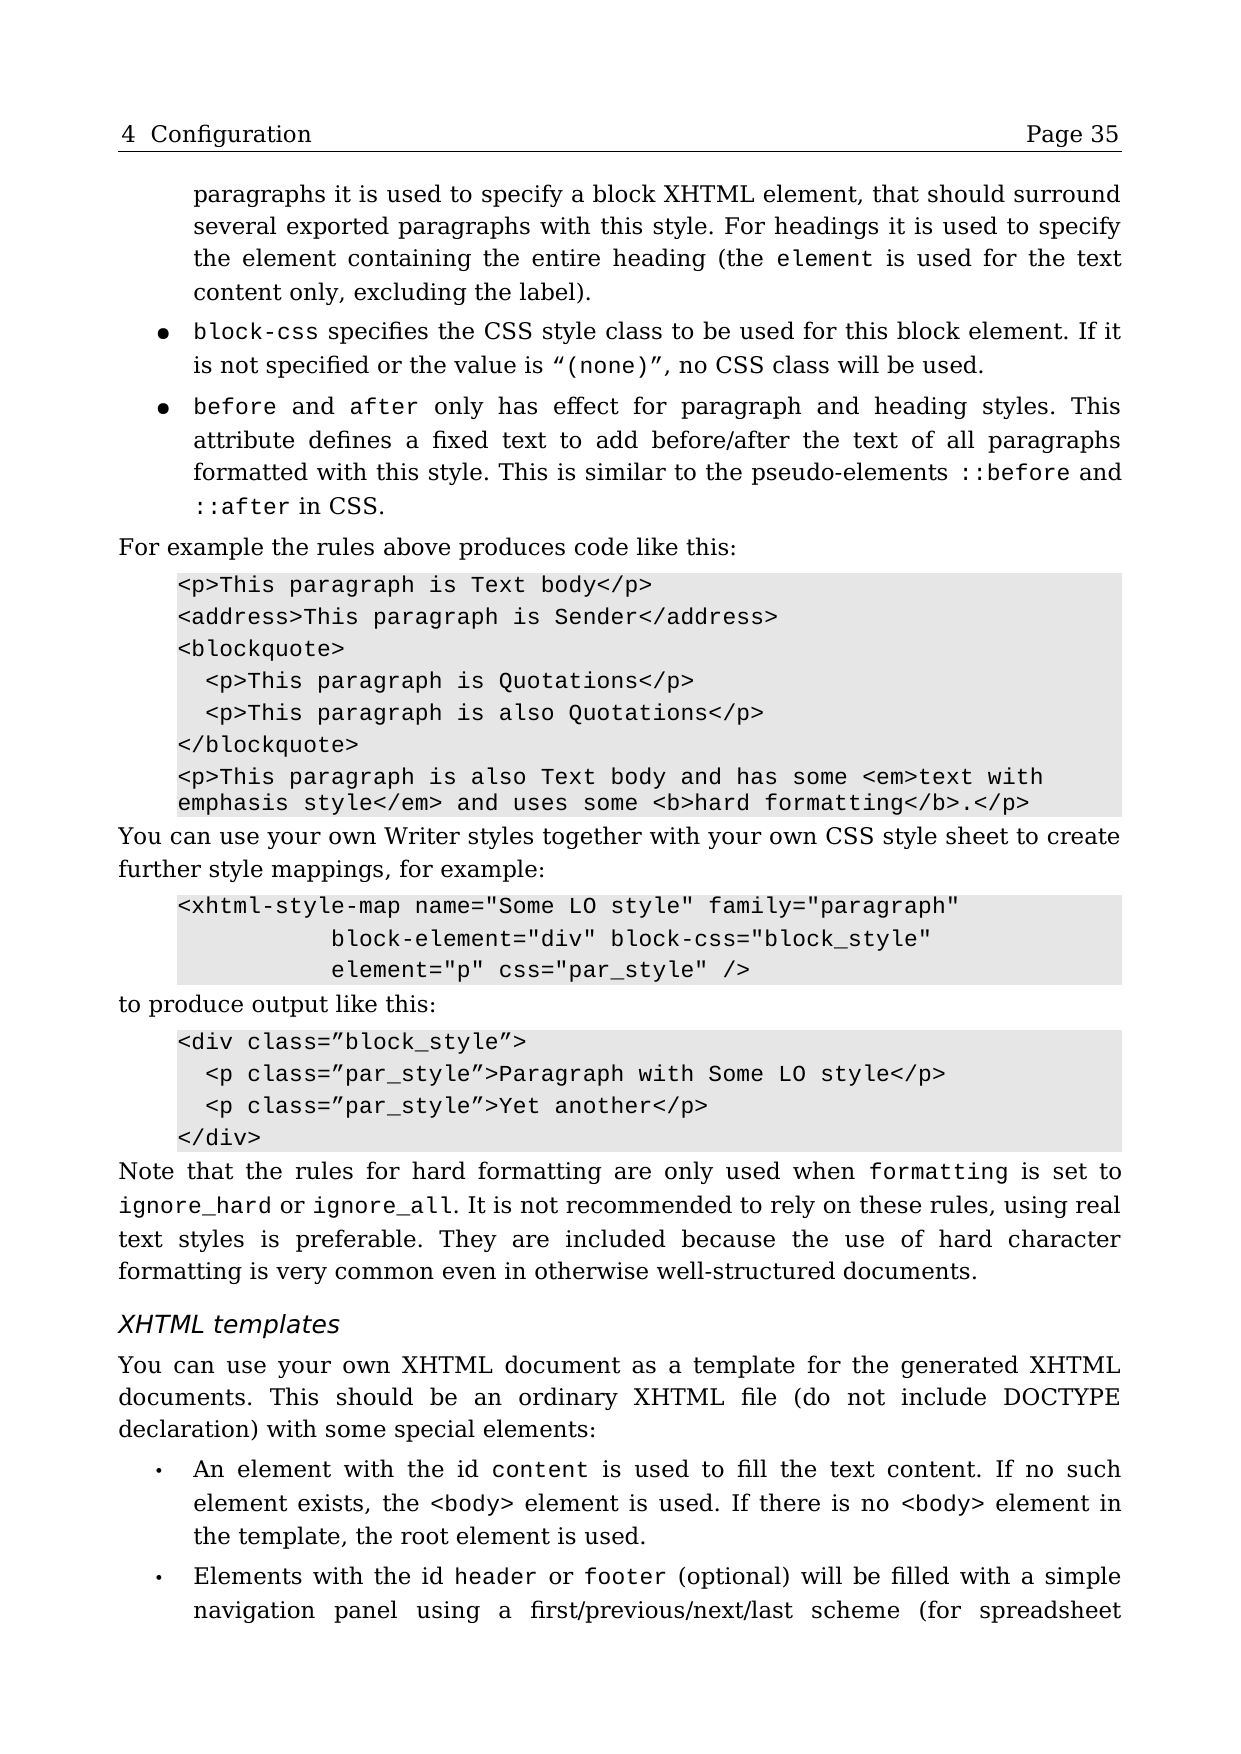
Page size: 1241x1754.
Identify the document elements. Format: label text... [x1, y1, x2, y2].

subtitle XHTML templates [118, 1310, 1122, 1339]
text <p class=”par_style”>Paragraph with Some LO style</p> [177, 1062, 1122, 1088]
text block-element="div" block-css="block_style" [177, 927, 1122, 953]
text to produce output like this: [118, 991, 1122, 1018]
text element="p" css="par_style" /> [177, 959, 1122, 985]
text </blockquote> [177, 733, 1122, 759]
text <p>This paragraph is also Text body and has some <em>text with emphasis style</em> and uses some <b>hard formatting</b>.</p> [177, 765, 1122, 817]
text You can use your own XHTML document as a template for the generated XHTML documents. This should be an ordinary XHTML file (do not include DOCTYPE declaration) with some special elements: [118, 1352, 1122, 1443]
text <xhtml-style-map name="Some LO style" family="paragraph" [177, 895, 1122, 921]
text <p>This paragraph is Text body</p> [177, 573, 1122, 599]
list block-css specifies the CSS style class to be used for this block element. If it is not specified or the value is “(none)”, no CSS class will be used. [156, 318, 1122, 381]
text You can use your own Writer styles together with your own CSS style sheet to create further style mappings, for example: [118, 823, 1122, 883]
text <p class=”par_style”>Yet another</p> [177, 1094, 1122, 1120]
text Note that the rules for hard formatting are only used when formatting is set to ignore_hard or ignore_all. It is not recommended to rely on these rules, using real text styles is preferable. They are included because the use of hard character formatting is very common even in otherwise well-structured documents. [118, 1158, 1122, 1285]
text </div> [177, 1126, 1122, 1152]
text <p>This paragraph is also Quotations</p> [177, 701, 1122, 727]
text <address>This paragraph is Sender</address> [177, 605, 1122, 631]
list paragraphs it is used to specify a block XHTML element, that should surround several exported paragraphs with this style. For headings it is used to specify the element containing the entire heading (the element is used for the text content only, excluding the label). [156, 181, 1122, 306]
list An element with the id content is used to fill the text content. If no such element exists, the <body> element is used. If there is no <body> element in the template, the root element is used. [156, 1456, 1122, 1550]
text <div class=”block_style”> [177, 1030, 1122, 1056]
text <blockquote> [177, 637, 1122, 663]
list Elements with the id header or footer (optional) will be filled with a simple navigation panel using a first/previous/next/last scheme (for spreadsheet [156, 1563, 1122, 1623]
list before and after only has effect for paragraph and heading styles. This attribute defines a fixed text to add before/after the text of all paragraphs formatted with this style. This is similar to the pseudo-elements ::before and ::after in CSS. [156, 393, 1122, 522]
text <p>This paragraph is Quotations</p> [177, 669, 1122, 695]
text For example the rules above produces code like this: [118, 534, 1122, 561]
